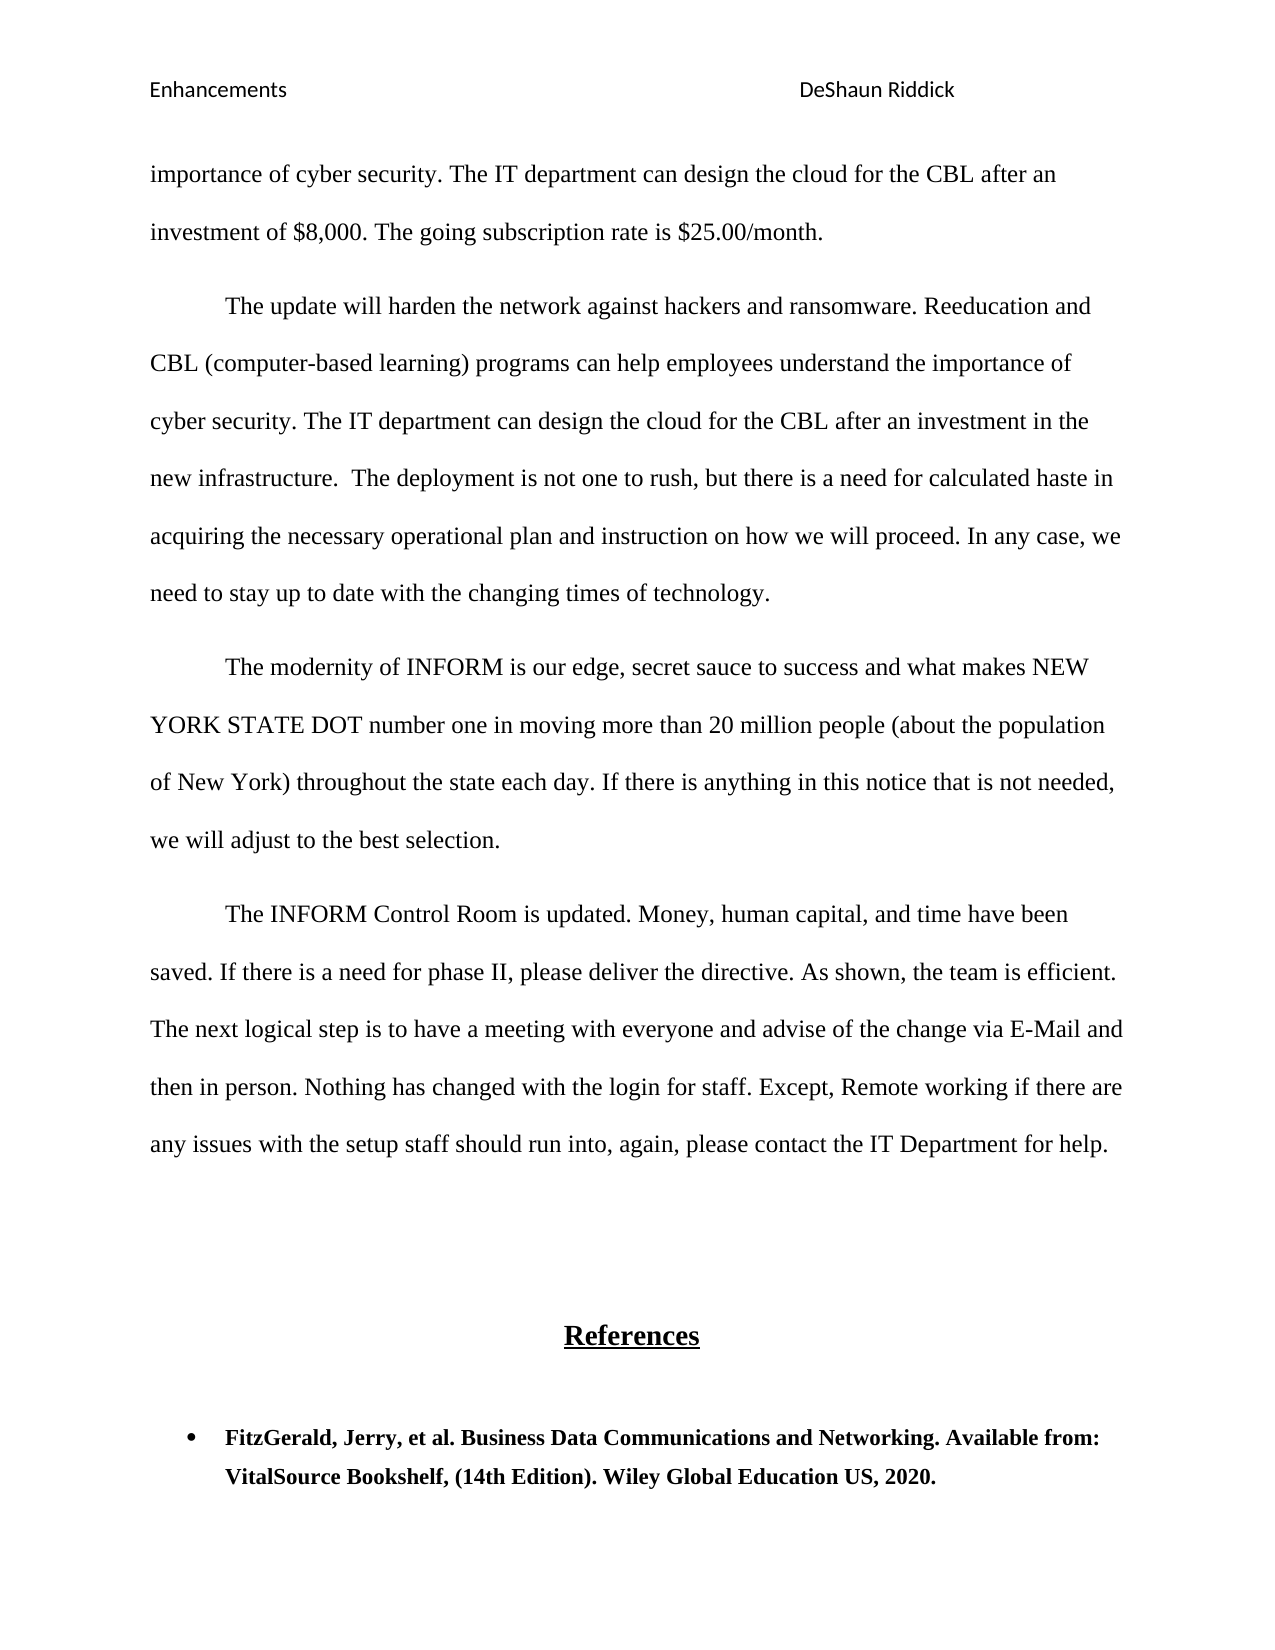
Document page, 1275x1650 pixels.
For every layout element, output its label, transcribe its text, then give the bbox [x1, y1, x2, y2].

text The modernity of INFORM is our edge, secret sauce to success and what makes NEW YORK STATE DOT number one in moving more than 20 million people (about the population of New York) throughout the state each day. If there is anything in this notice that is not needed, we will adjust to the best selection. [150, 652, 1125, 854]
text References [138, 1318, 1125, 1352]
text The INFORM Control Room is updated. Money, human capital, and time have been saved. If there is a need for phase II, please deliver the directive. As shown, the team is efficient. The next logical step is to have a meeting with everyone and advise of the change via E-Mail and then in person. Nothing has changed with the login for staff. Except, Remote working if there are any issues with the setup staff should run into, again, please contact the IT Department for help. [150, 899, 1125, 1158]
text importance of cyber security. The IT department can design the cloud for the CBL after an investment of $8,000. The going subscription rate is $25.00/month. [150, 159, 1125, 245]
text The update will harden the network against hackers and ransomware. Reeducation and CBL (computer-based learning) programs can help employees understand the importance of cyber security. The IT department can design the cloud for the CBL after an investment in the new infrastructure. The deployment is not one to rush, but there is a need for calculated haste in acquiring the necessary operational plan and instruction on how we will proceed. In any case, we need to stay up to date with the changing times of technology. [150, 291, 1125, 607]
list FitzGerald, Jerry, et al. Business Data Communications and Networking. Available from: VitalSource Bookshelf, (14th Edition). Wiley Global Education US, 2020. [187, 1424, 1125, 1490]
